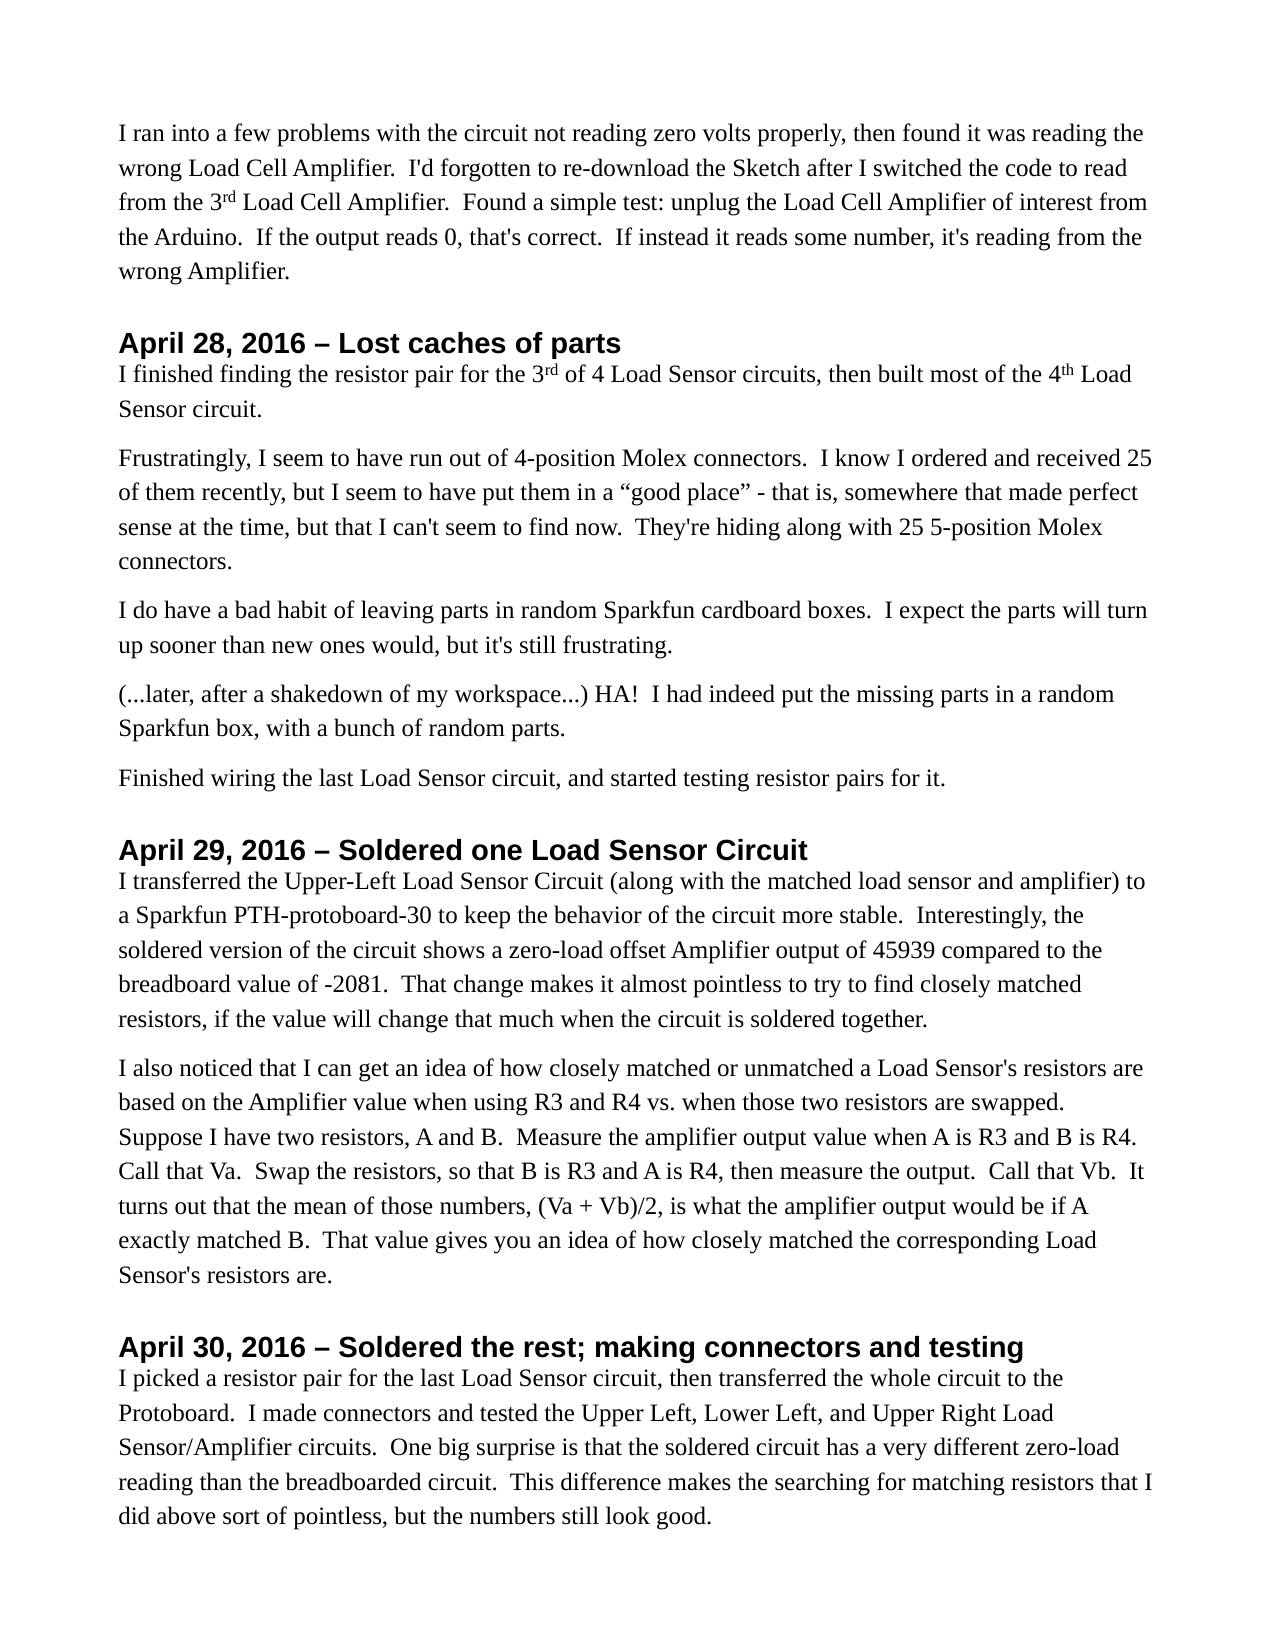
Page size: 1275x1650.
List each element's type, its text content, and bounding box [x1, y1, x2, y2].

text I also noticed that I can get an idea of how closely matched or unmatched a Load Sensor's resistors are based on the Amplifier value when using R3 and R4 vs. when those two resistors are swapped. Suppose I have two resistors, A and B. Measure the amplifier output value when A is R3 and B is R4. Call that Va. Swap the resistors, so that B is R3 and A is R4, then measure the output. Call that Vb. It turns out that the mean of those numbers, (Va + Vb)/2, is what the amplifier output would be if A exactly matched B. That value gives you an idea of how closely matched the corresponding Load Sensor's resistors are. [118, 1053, 1157, 1289]
subtitle April 29, 2016 – Soldered one Load Sensor Circuit [118, 832, 1157, 866]
text I transferred the Upper-Left Load Sensor Circuit (along with the matched load sensor and amplifier) to a Sparkfun PTH-protoboard-30 to keep the behavior of the circuit more stable. Interestingly, the soldered version of the circuit shows a zero-load offset Amplifier output of 45939 compared to the breadboard value of -2081. That change makes it almost pointless to try to find closely matched resistors, if the value will change that much when the circuit is soldered together. [118, 866, 1157, 1033]
text I picked a resistor pair for the last Load Sensor circuit, then transferred the whole circuit to the Protoboard. I made connectors and tested the Upper Left, Lower Left, and Upper Right Load Sensor/Amplifier circuits. One big surprise is that the soldered circuit has a very different zero-load reading than the breadboarded circuit. This difference makes the searching for matching resistors that I did above sort of pointless, but the numbers still look good. [118, 1363, 1157, 1530]
text (...later, after a shakedown of my workspace...) HA! I had indeed put the missing parts in a random Sparkfun box, with a bunch of random parts. [118, 679, 1157, 742]
subtitle April 28, 2016 – Lost caches of parts [118, 326, 1157, 359]
text Finished wiring the last Load Sensor circuit, and started testing resistor pairs for it. [118, 763, 1157, 791]
subtitle April 30, 2016 – Soldered the rest; making connectors and testing [118, 1330, 1157, 1363]
text I ran into a few problems with the circuit not reading zero volts properly, then found it was reading the wrong Load Cell Amplifier. I'd forgotten to re-download the Sketch after I switched the code to read from the 3rd Load Cell Amplifier. Found a simple test: unplug the Load Cell Amplifier of interest from the Arduino. If the output reads 0, that's correct. If instead it reads some number, it's reading from the wrong Amplifier. [118, 118, 1157, 285]
text I finished finding the resistor pair for the 3rd of 4 Load Sensor circuits, then built most of the 4th Load Sensor circuit. [118, 359, 1157, 423]
text I do have a bad habit of leaving parts in random Sparkfun cardboard boxes. I expect the parts will turn up sooner than new ones would, but it's still frustrating. [118, 596, 1157, 659]
text Frustratingly, I seem to have run out of 4-position Molex connectors. I know I ordered and received 25 of them recently, but I seem to have put them in a “good place” - that is, somewhere that made perfect sense at the time, but that I can't seem to find now. They're hiding along with 25 5-position Molex connectors. [118, 443, 1157, 575]
